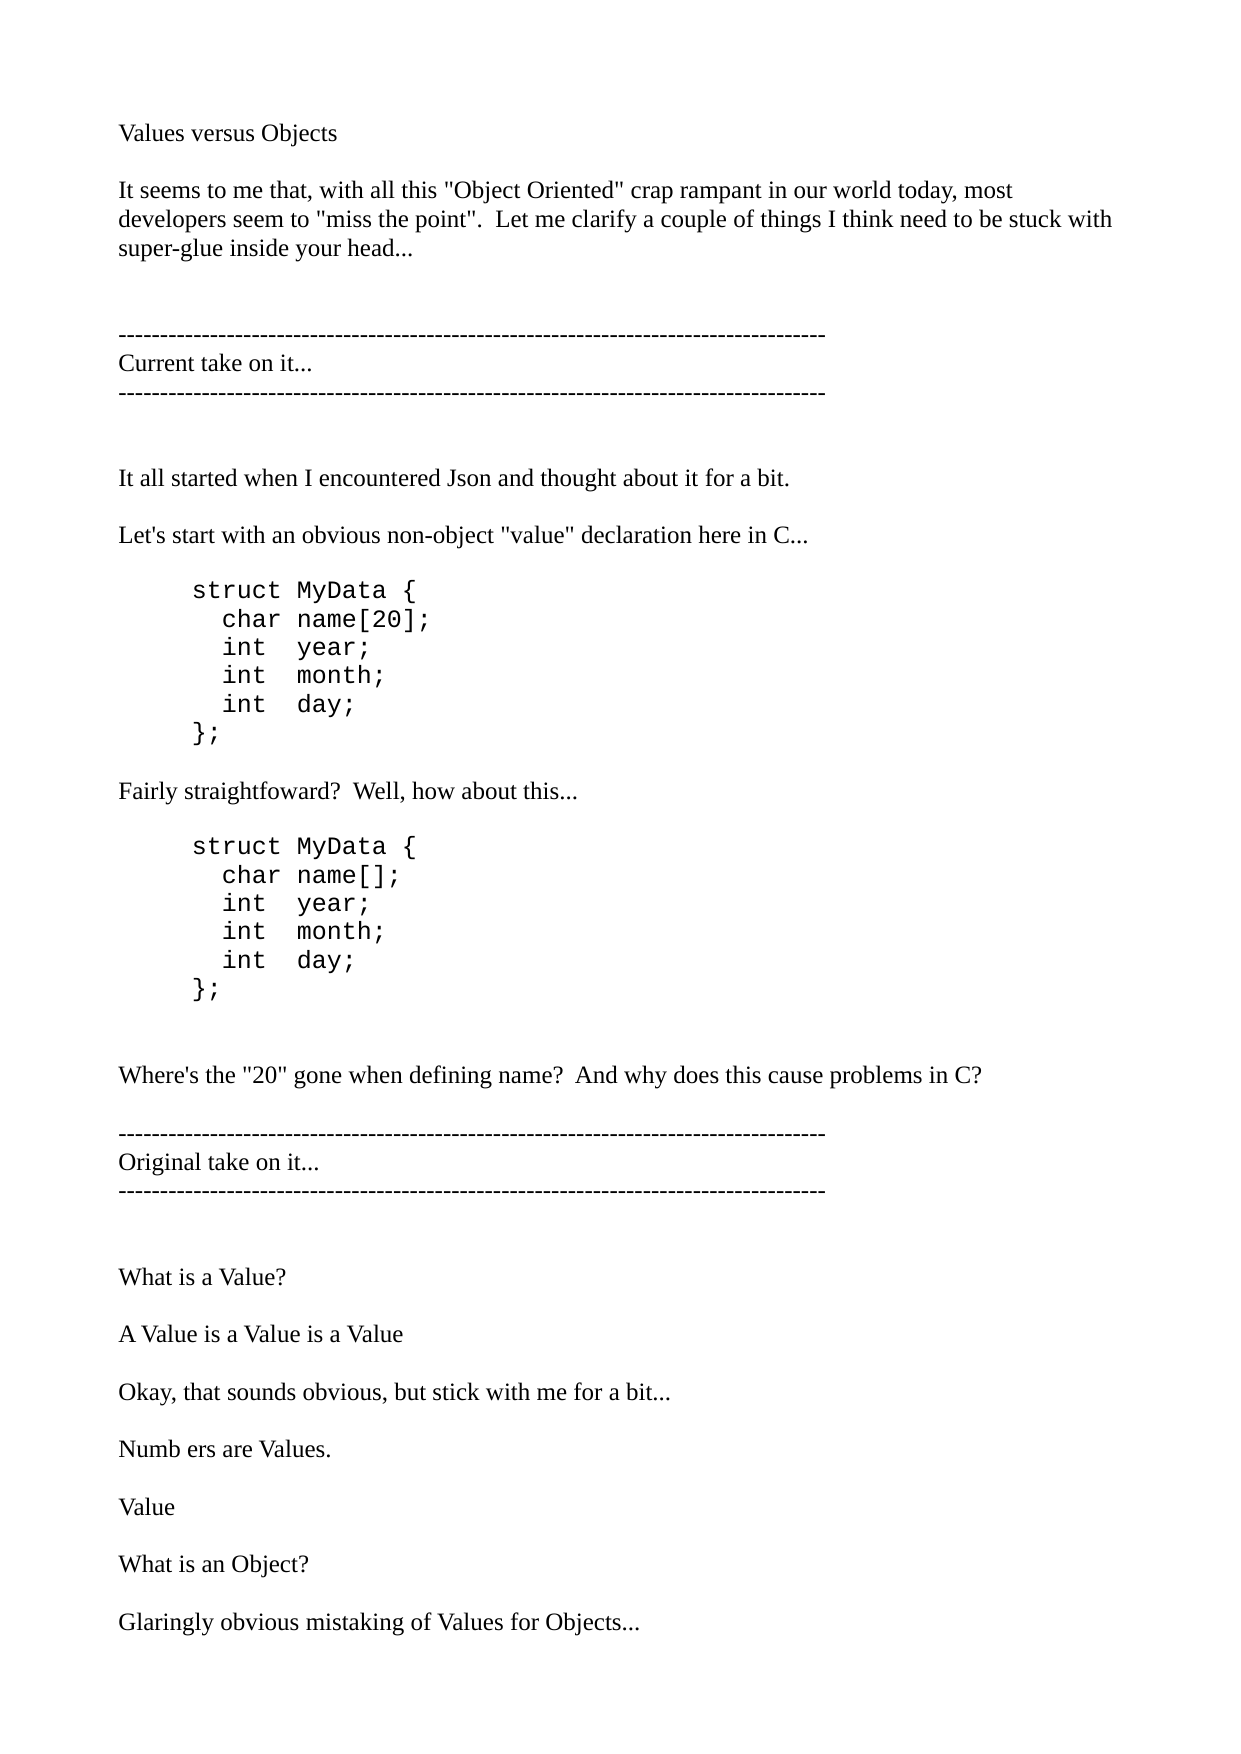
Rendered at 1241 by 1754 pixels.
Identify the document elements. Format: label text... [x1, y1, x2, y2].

text ------------------------------------------------------------------------------------- [118, 377, 1122, 406]
text char name[20]; [192, 606, 1122, 635]
text ------------------------------------------------------------------------------------- [118, 1176, 1122, 1204]
text }; [192, 720, 1122, 748]
text int month; [192, 663, 1122, 691]
text char name[]; [192, 862, 1122, 891]
text What is a Value? [118, 1262, 1122, 1291]
text What is an Object? [118, 1549, 1122, 1578]
text Where's the "20" gone when defining name? And why does this cause problems in C? [118, 1061, 1122, 1089]
text ------------------------------------------------------------------------------------- [118, 319, 1122, 348]
text Values versus Objects [118, 118, 1122, 147]
text struct MyData { [192, 834, 1122, 862]
text It all started when I encountered Json and thought about it for a bit. [118, 463, 1122, 492]
text Numb ers are Values. [118, 1434, 1122, 1463]
text int year; [192, 891, 1122, 919]
text Value [118, 1492, 1122, 1521]
text It seems to me that, with all this "Object Oriented" crap rampant in our world today, most developers seem to "miss the point". Let me clarify a couple of things I think need to be stuck with super-glue inside your head... [118, 176, 1122, 262]
text Fairly straightfoward? Well, how about this... [118, 776, 1122, 805]
text Current take on it... [118, 348, 1122, 377]
text Glaringly obvious mistaking of Values for Objects... [118, 1607, 1122, 1636]
text Original take on it... [118, 1147, 1122, 1176]
text ------------------------------------------------------------------------------------- [118, 1118, 1122, 1147]
text int month; [192, 919, 1122, 947]
text int day; [192, 947, 1122, 976]
text A Value is a Value is a Value [118, 1319, 1122, 1348]
text struct MyData { [192, 578, 1122, 606]
text Let's start with an obvious non-object "value" declaration here in C... [118, 521, 1122, 549]
text }; [192, 976, 1122, 1004]
text int day; [192, 691, 1122, 720]
text Okay, that sounds obvious, but stick with me for a bit... [118, 1377, 1122, 1406]
text int year; [192, 635, 1122, 663]
